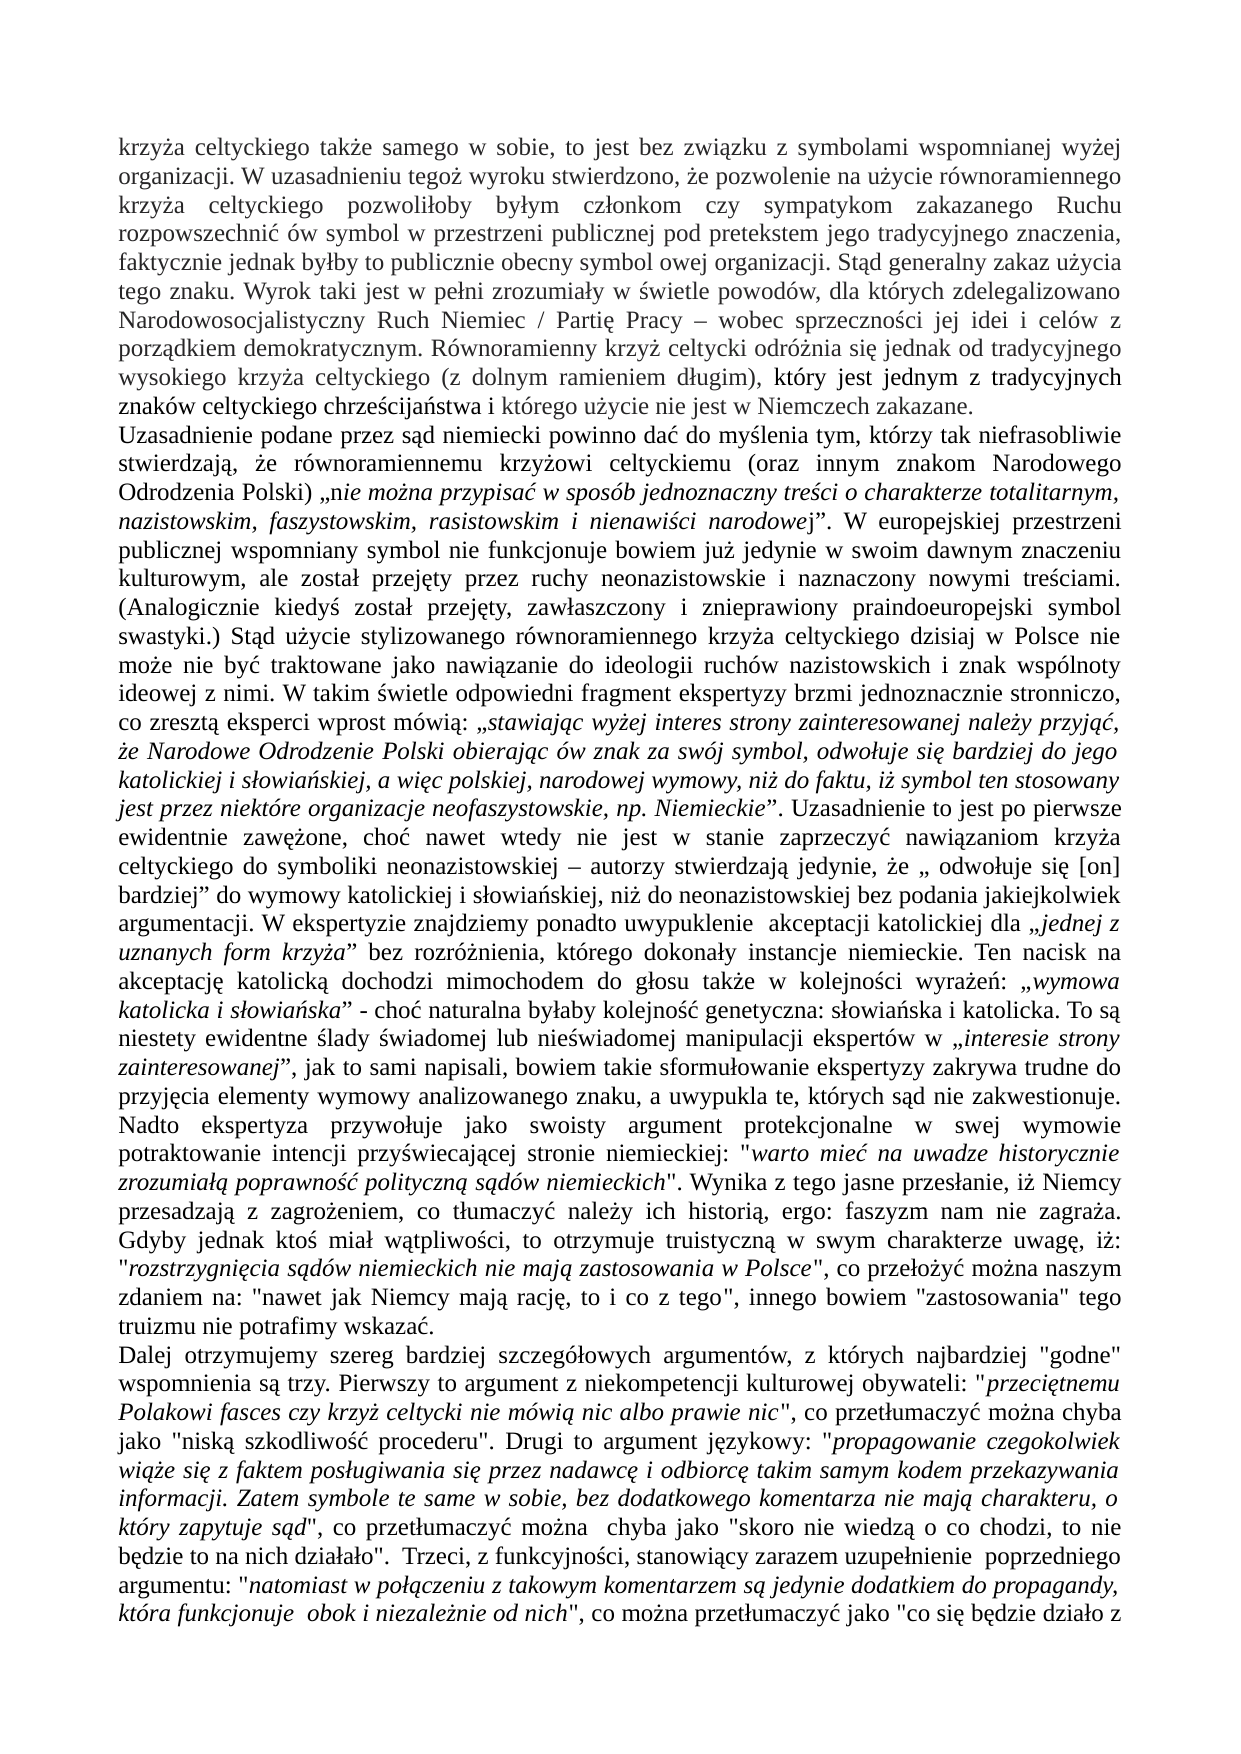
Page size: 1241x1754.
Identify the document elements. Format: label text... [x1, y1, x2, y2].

text Uzasadnienie podane przez sąd niemiecki powinno dać do myślenia tym, którzy tak niefrasobliwie stwierdzają, że równoramiennemu krzyżowi celtyckiemu (oraz innym znakom Narodowego Odrodzenia Polski) „nie można przypisać w sposób jednoznaczny treści o charakterze totalitarnym, nazistowskim, faszystowskim, rasistowskim i nienawiści narodowej”. W europejskiej przestrzeni publicznej wspomniany symbol nie funkcjonuje bowiem już jedynie w swoim dawnym znaczeniu kulturowym, ale został przejęty przez ruchy neonazistowskie i naznaczony nowymi treściami. (Analogicznie kiedyś został przejęty, zawłaszczony i znieprawiony praindoeuropejski symbol swastyki.) Stąd użycie stylizowanego równoramiennego krzyża celtyckiego dzisiaj w Polsce nie może nie być traktowane jako nawiązanie do ideologii ruchów nazistowskich i znak wspólnoty ideowej z nimi. W takim świetle odpowiedni fragment ekspertyzy brzmi jednoznacznie stronniczo, co zresztą eksperci wprost mówią: „stawiając wyżej interes strony zainteresowanej należy przyjąć, że Narodowe Odrodzenie Polski obierając ów znak za swój symbol, odwołuje się bardziej do jego katolickiej i słowiańskiej, a więc polskiej, narodowej wymowy, niż do faktu, iż symbol ten stosowany jest przez niektóre organizacje neofaszystowskie, np. Niemieckie”. Uzasadnienie to jest po pierwsze ewidentnie zawężone, choć nawet wtedy nie jest w stanie zaprzeczyć nawiązaniom krzyża celtyckiego do symboliki neonazistowskiej – autorzy stwierdzają jedynie, że „ odwołuje się [on] bardziej” do wymowy katolickiej i słowiańskiej, niż do neonazistowskiej bez podania jakiejkolwiek argumentacji. W ekspertyzie znajdziemy ponadto uwypuklenie akceptacji katolickiej dla „jednej z uznanych form krzyża” bez rozróżnienia, którego dokonały instancje niemieckie. Ten nacisk na akceptację katolicką dochodzi mimochodem do głosu także w kolejności wyrażeń: „wymowa katolicka i słowiańska” - choć naturalna byłaby kolejność genetyczna: słowiańska i katolicka. To są niestety ewidentne ślady świadomej lub nieświadomej manipulacji ekspertów w „interesie strony zainteresowanej”, jak to sami napisali, bowiem takie sformułowanie ekspertyzy zakrywa trudne do przyjęcia elementy wymowy analizowanego znaku, a uwypukla te, których sąd nie zakwestionuje. Nadto ekspertyza przywołuje jako swoisty argument protekcjonalne w swej wymowie potraktowanie intencji przyświecającej stronie niemieckiej: "warto mieć na uwadze historycznie zrozumiałą poprawność polityczną sądów niemieckich". Wynika z tego jasne przesłanie, iż Niemcy przesadzają z zagrożeniem, co tłumaczyć należy ich historią, ergo: faszyzm nam nie zagraża. Gdyby jednak ktoś miał wątpliwości, to otrzymuje truistyczną w swym charakterze uwagę, iż: "rozstrzygnięcia sądów niemieckich nie mają zastosowania w Polsce", co przełożyć można naszym zdaniem na: "nawet jak Niemcy mają rację, to i co z tego", innego bowiem "zastosowania" tego truizmu nie potrafimy wskazać. [118, 420, 1122, 1340]
text krzyża celtyckiego także samego w sobie, to jest bez związku z symbolami wspomnianej wyżej organizacji. W uzasadnieniu tegoż wyroku stwierdzono, że pozwolenie na użycie równoramiennego krzyża celtyckiego pozwoliłoby byłym członkom czy sympatykom zakazanego Ruchu rozpowszechnić ów symbol w przestrzeni publicznej pod pretekstem jego tradycyjnego znaczenia, faktycznie jednak byłby to publicznie obecny symbol owej organizacji. Stąd generalny zakaz użycia tego znaku. Wyrok taki jest w pełni zrozumiały w świetle powodów, dla których zdelegalizowano Narodowosocjalistyczny Ruch Niemiec / Partię Pracy – wobec sprzeczności jej idei i celów z porządkiem demokratycznym. Równoramienny krzyż celtycki odróżnia się jednak od tradycyjnego wysokiego krzyża celtyckiego (z dolnym ramieniem długim), który jest jednym z tradycyjnych znaków celtyckiego chrześcijaństwa i którego użycie nie jest w Niemczech zakazane. [118, 132, 1122, 420]
text Dalej otrzymujemy szereg bardziej szczegółowych argumentów, z których najbardziej "godne" wspomnienia są trzy. Pierwszy to argument z niekompetencji kulturowej obywateli: "przeciętnemu Polakowi fasces czy krzyż celtycki nie mówią nic albo prawie nic", co przetłumaczyć można chyba jako "niską szkodliwość procederu". Drugi to argument językowy: "propagowanie czegokolwiek wiąże się z faktem posługiwania się przez nadawcę i odbiorcę takim samym kodem przekazywania informacji. Zatem symbole te same w sobie, bez dodatkowego komentarza nie mają charakteru, o który zapytuje sąd", co przetłumaczyć można chyba jako "skoro nie wiedzą o co chodzi, to nie będzie to na nich działało". Trzeci, z funkcyjności, stanowiący zarazem uzupełnienie poprzedniego argumentu: "natomiast w połączeniu z takowym komentarzem są jedynie dodatkiem do propagandy, która funkcjonuje obok i niezależnie od nich", co można przetłumaczyć jako "co się będzie działo z [118, 1340, 1122, 1627]
